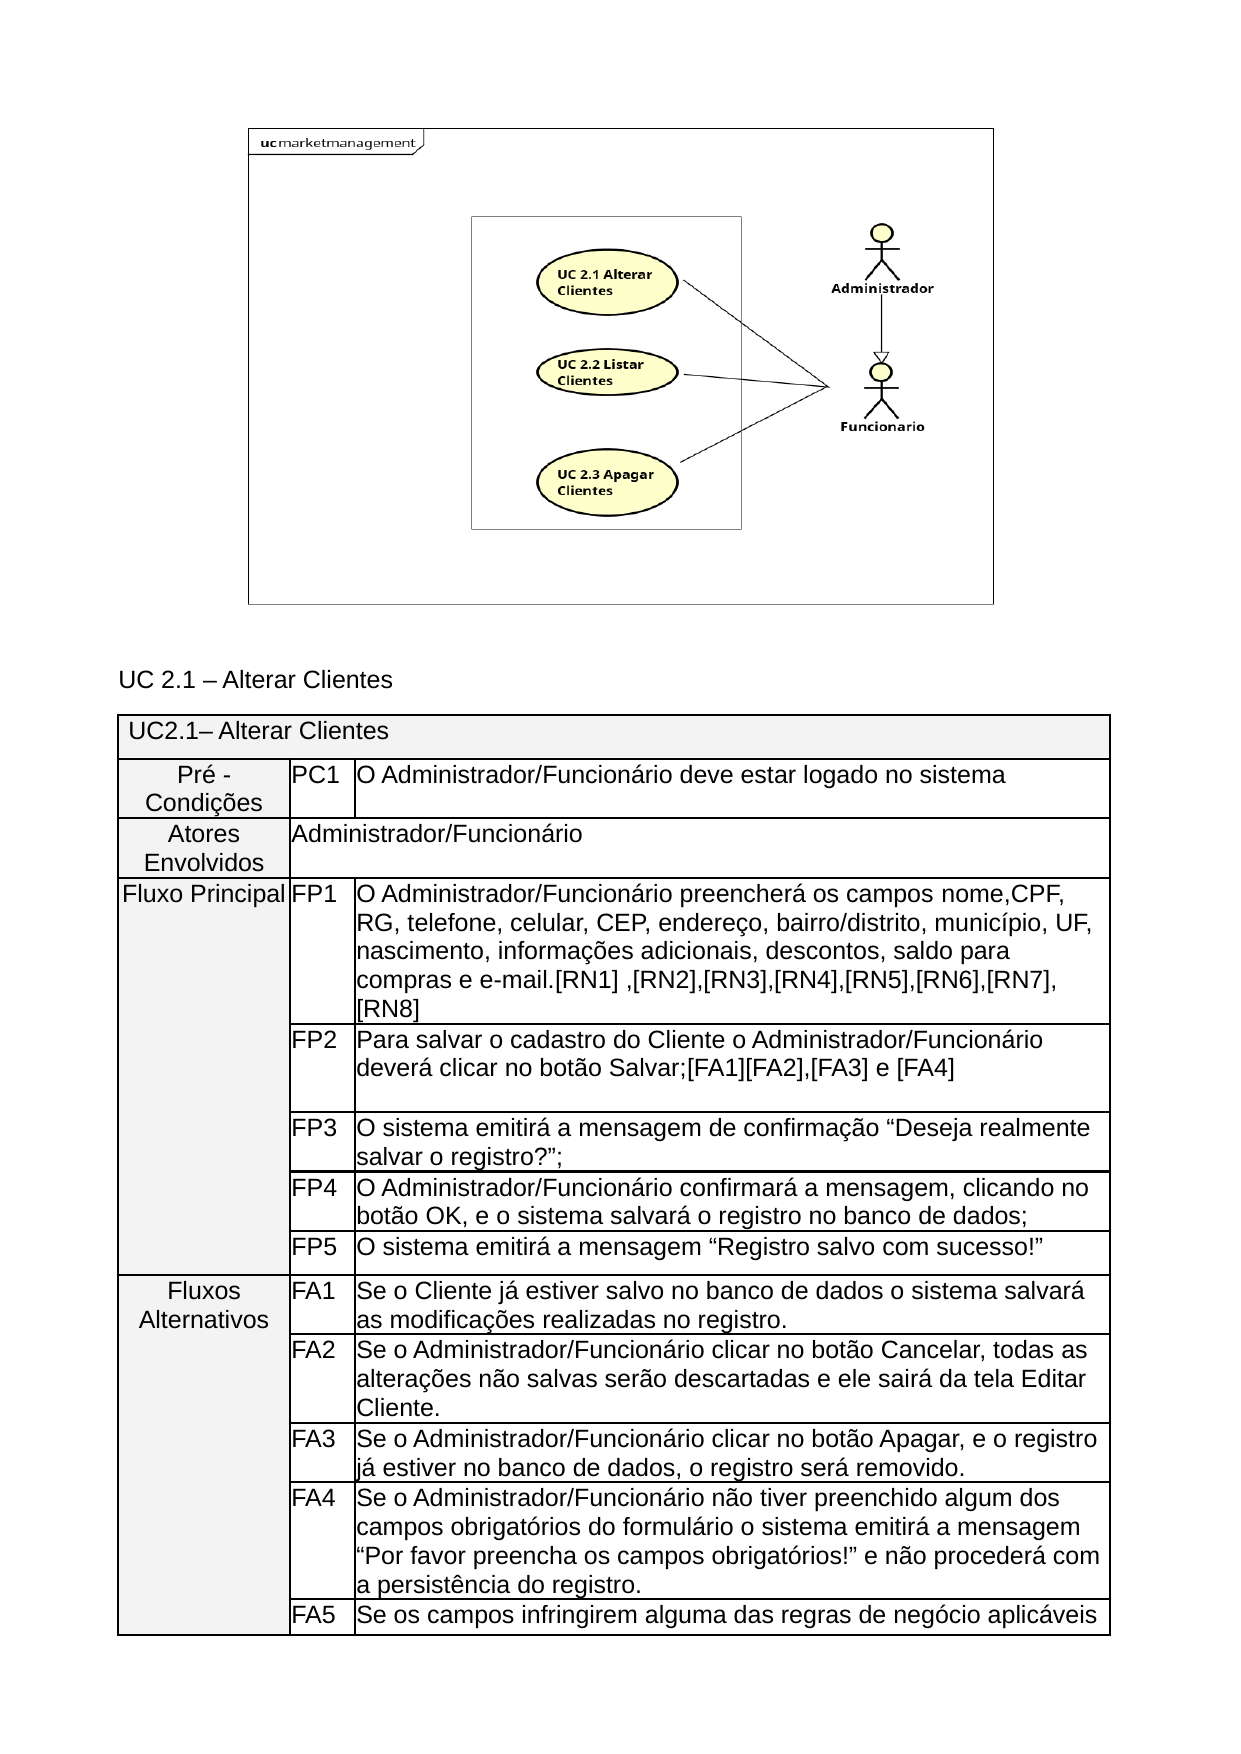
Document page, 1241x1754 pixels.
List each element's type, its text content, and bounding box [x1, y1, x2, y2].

table_cell Para salvar o cadastro do Cliente o Administrador/Funcionário deverá clicar no botão Salvar;[FA1][FA2],[FA3] e [FA4] [356, 1025, 1109, 1111]
table_cell FP1 [291, 879, 354, 1022]
table_cell O Administrador/Funcionário deve estar logado no sistema [356, 760, 1109, 817]
table_cell Se os campos infringirem alguma das regras de negócio aplicáveis [356, 1600, 1109, 1634]
table_cell Se o Administrador/Funcionário clicar no botão Cancelar, todas as alterações não salvas serão descartadas e ele sairá da tela Editar Cliente. [356, 1335, 1109, 1422]
table_cell FP2 [291, 1025, 354, 1111]
table_cell PC1 [291, 760, 354, 817]
table_cell Se o Cliente já estiver salvo no banco de dados o sistema salvará as modificações realizadas no registro. [356, 1276, 1109, 1333]
table_cell Fluxos Alternativos [119, 1276, 289, 1634]
table_cell Atores Envolvidos [119, 819, 289, 877]
table_cell Se o Administrador/Funcionário clicar no botão Apagar, e o registro já estiver no banco de dados, o registro será removido. [356, 1424, 1109, 1481]
table_header UC2.1– Alterar Clientes [119, 716, 1109, 757]
table_cell Se o Administrador/Funcionário não tiver preenchido algum dos campos obrigatórios do formulário o sistema emitirá a mensagem “Por favor preencha os campos obrigatórios!” e não procederá com a persistência do registro. [356, 1483, 1109, 1598]
table_cell O sistema emitirá a mensagem “Registro salvo com sucesso!” [356, 1232, 1109, 1274]
picture [236, 118, 1005, 613]
table_cell O sistema emitirá a mensagem de confirmação “Deseja realmente salvar o registro?”; [356, 1113, 1109, 1170]
text UC 2.1 – Alterar Clientes [118, 665, 1122, 694]
table_cell Fluxo Principal [119, 879, 289, 1274]
table_cell Pré - Condições [119, 760, 289, 817]
table_cell FA4 [291, 1483, 354, 1598]
table_cell FP3 [291, 1113, 354, 1170]
table_cell Administrador/Funcionário [291, 819, 1109, 877]
table_cell O Administrador/Funcionário confirmará a mensagem, clicando no botão OK, e o sistema salvará o registro no banco de dados; [356, 1173, 1109, 1230]
table_cell FA5 [291, 1600, 354, 1634]
table_cell FA2 [291, 1335, 354, 1422]
table_cell FA1 [291, 1276, 354, 1333]
table_cell FA3 [291, 1424, 354, 1481]
table_cell FP5 [291, 1232, 354, 1274]
table_cell FP4 [291, 1173, 354, 1230]
table_cell O Administrador/Funcionário preencherá os campos nome,CPF, RG, telefone, celular, CEP, endereço, bairro/distrito, município, UF, nascimento, informações adicionais, descontos, saldo para compras e e-mail.[RN1] ,[RN2],[RN3],[RN4],[RN5],[RN6],[RN7],[RN8] [356, 879, 1109, 1022]
